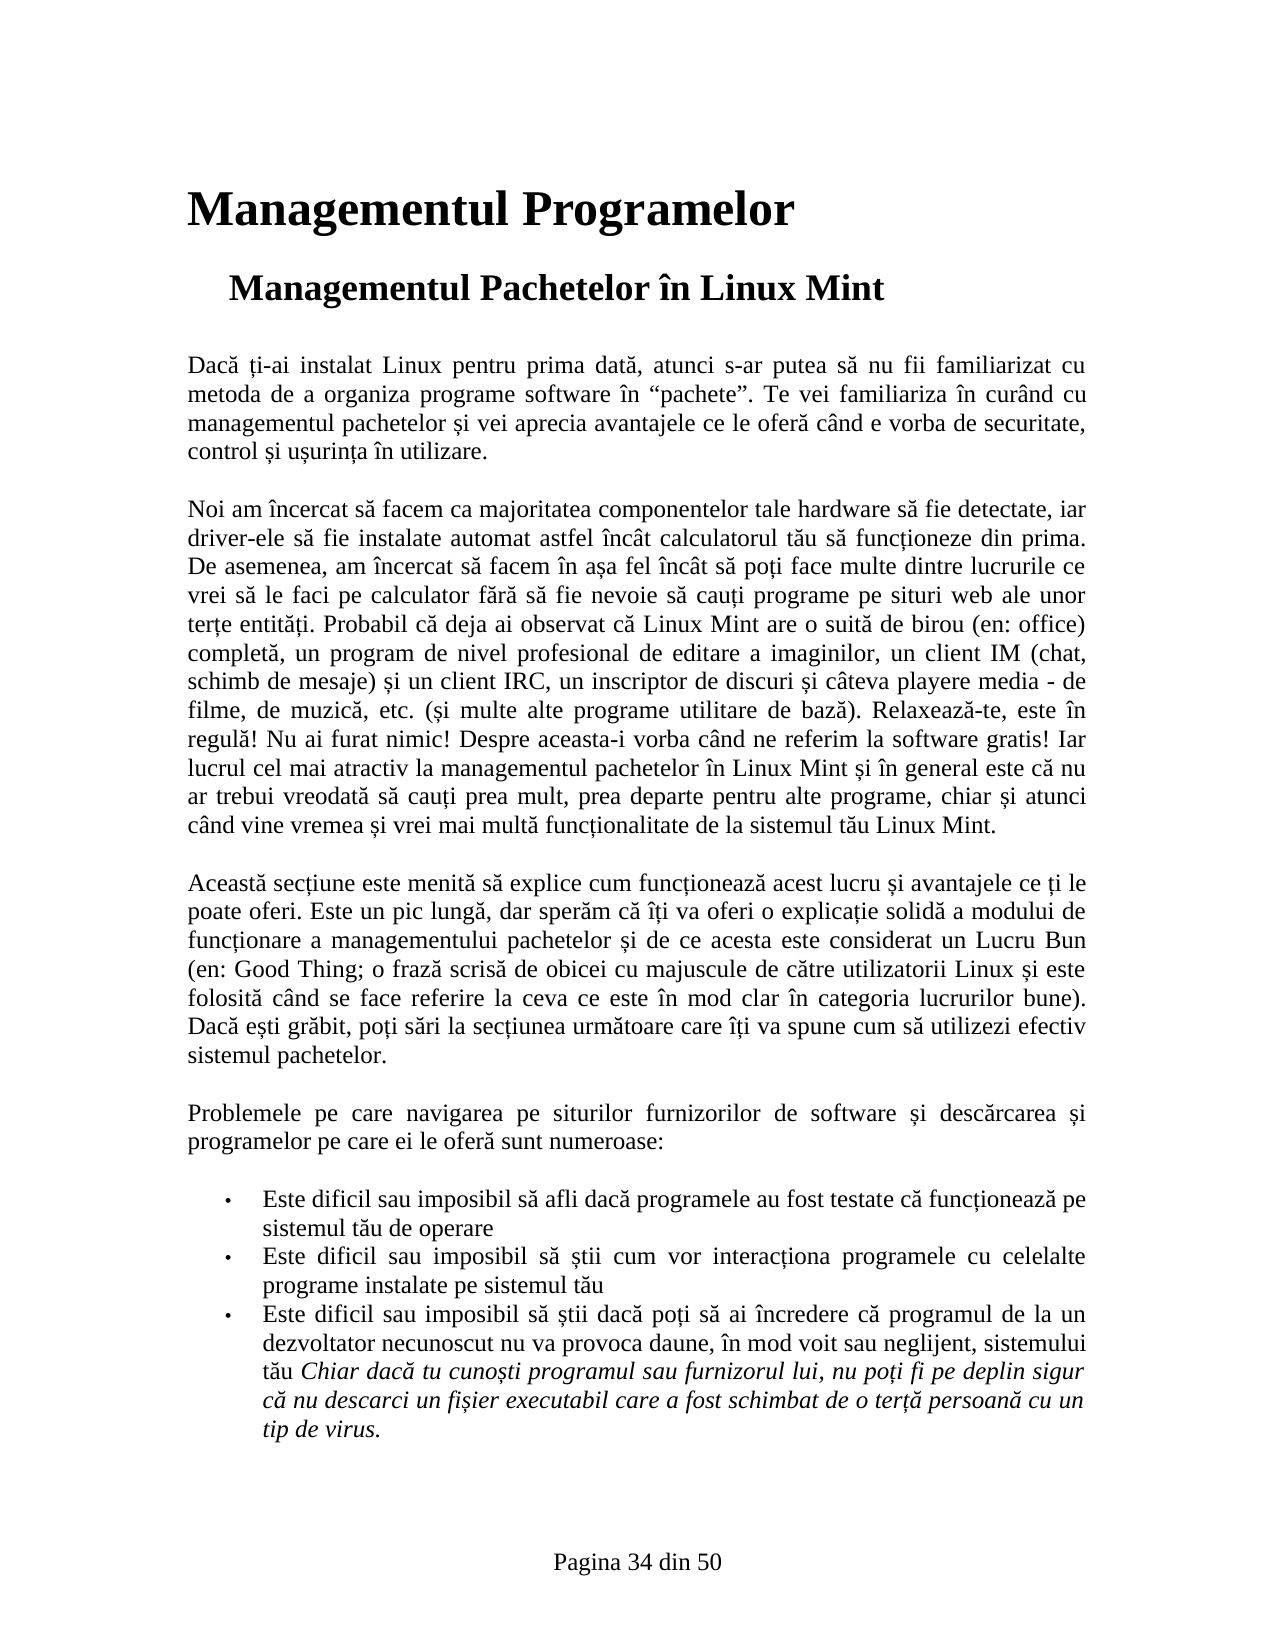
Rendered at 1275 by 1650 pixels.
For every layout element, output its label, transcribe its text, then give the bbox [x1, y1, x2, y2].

text Această secțiune este menită să explice cum funcționează acest lucru și avantajele ce ți le poate oferi. Este un pic lungă, dar sperăm că îți va oferi o explicație solidă a modului de funcționare a managementului pachetelor și de ce acesta este considerat un Lucru Bun (en: Good Thing; o frază scrisă de obicei cu majuscule de către utilizatorii Linux și este folosită când se face referire la ceva ce este în mod clar în categoria lucrurilor bune). Dacă ești grăbit, poți sări la secțiunea următoare care îți va spune cum să utilizezi efectiv sistemul pachetelor. [187, 868, 1087, 1069]
list Este dificil sau imposibil să știi cum vor interacționa programele cu celelalte programe instalate pe sistemul tău [225, 1241, 1087, 1299]
text Problemele pe care navigarea pe siturilor furnizorilor de software și descărcarea și programelor pe care ei le oferă sunt numeroase: [187, 1098, 1087, 1155]
text Noi am încercat să facem ca majoritatea componentelor tale hardware să fie detectate, iar driver-ele să fie instalate automat astfel încât calculatorul tău să funcționeze din prima. De asemenea, am încercat să facem în așa fel încât să poți face multe dintre lucrurile ce vrei să le faci pe calculator fără să fie nevoie să cauți programe pe situri web ale unor terțe entități. Probabil că deja ai observat că Linux Mint are o suită de birou (en: office) completă, un program de nivel profesional de editare a imaginilor, un client IM (chat, schimb de mesaje) și un client IRC, un inscriptor de discuri și câteva playere media - de filme, de muzică, etc. (și multe alte programe utilitare de bază). Relaxează-te, este în regulă! Nu ai furat nimic! Despre aceasta-i vorba când ne referim la software gratis! Iar lucrul cel mai atractiv la managementul pachetelor în Linux Mint și în general este că nu ar trebui vreodată să cauți prea mult, prea departe pentru alte programe, chiar și atunci când vine vremea și vrei mai multă funcționalitate de la sistemul tău Linux Mint. [187, 494, 1087, 839]
subtitle Managementul Pachetelor în Linux Mint [187, 266, 1087, 309]
text Dacă ți-ai instalat Linux pentru prima dată, atunci s-ar putea să nu fii familiarizat cu metoda de a organiza programe software în “pachete”. Te vei familiariza în curând cu managementul pachetelor și vei aprecia avantajele ce le oferă când e vorba de securitate, control și ușurința în utilizare. [187, 350, 1087, 465]
list Este dificil sau imposibil să afli dacă programele au fost testate că funcționează pe sistemul tău de operare [225, 1184, 1087, 1241]
list Este dificil sau imposibil să știi dacă poți să ai încredere că programul de la un dezvoltator necunoscut nu va provoca daune, în mod voit sau neglijent, sistemului tău Chiar dacă tu cunoști programul sau furnizorul lui, nu poți fi pe deplin sigur că nu descarci un fișier executabil care a fost schimbat de o terță persoană cu un tip de virus. [225, 1299, 1087, 1443]
